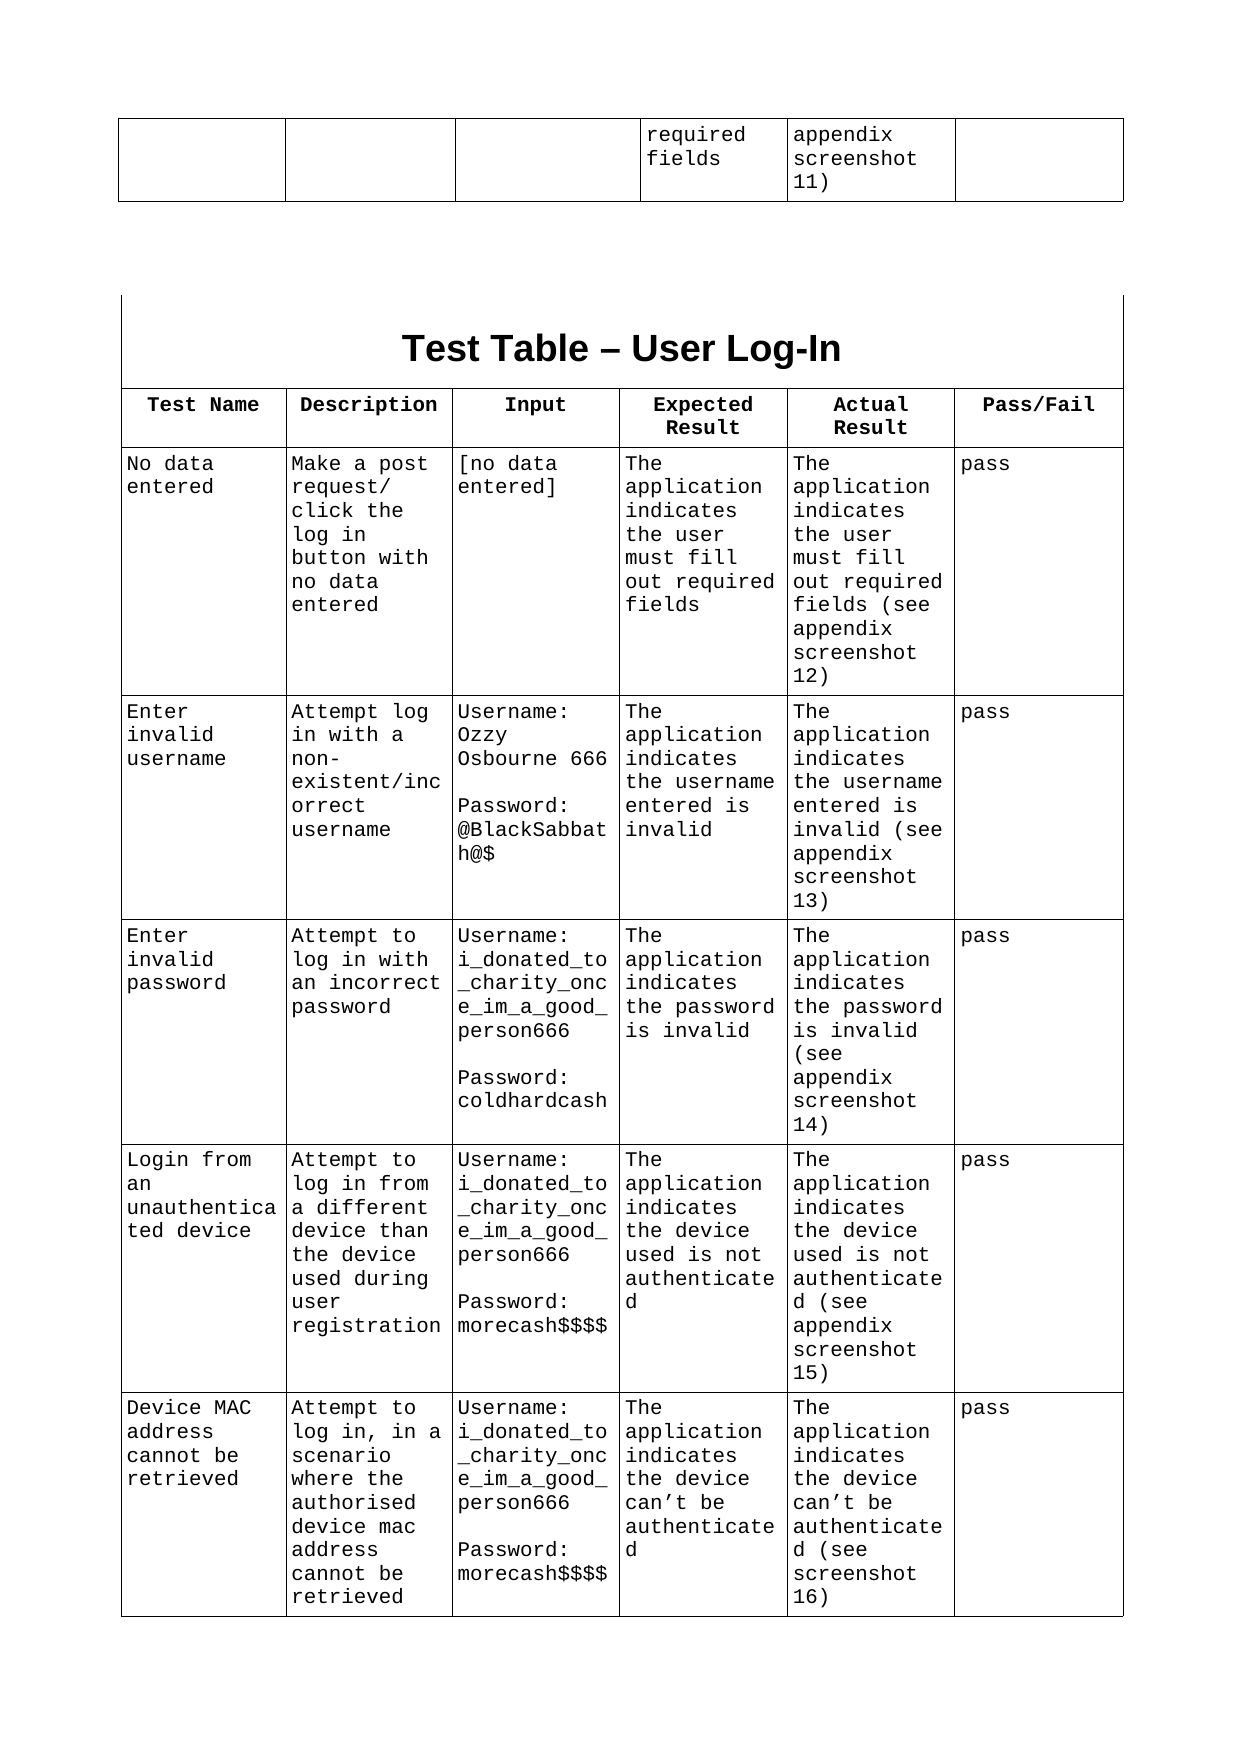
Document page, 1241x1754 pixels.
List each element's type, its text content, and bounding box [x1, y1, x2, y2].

table_cell The application indicates the device used is not authenticated [620, 1145, 787, 1392]
table_cell The application indicates the password is invalid [620, 920, 787, 1143]
table_cell Input [453, 389, 619, 447]
table_cell The application indicates the username entered is invalid [620, 696, 787, 919]
table_cell Username: i_donated_to_charity_once_im_a_good_person666 Password: morecash$$$$ [453, 1393, 619, 1616]
table_cell Username: Ozzy Osbourne 666 Password: @BlackSabbath@$ [453, 696, 619, 919]
table_cell No data entered [122, 448, 286, 695]
table_cell Device MAC address cannot be retrieved [122, 1393, 286, 1616]
table_cell Test Name [122, 389, 286, 447]
table_cell Username: i_donated_to_charity_once_im_a_good_person666 Password: morecash$$$$ [453, 1145, 619, 1392]
table_cell Expected Result [620, 389, 787, 447]
table_cell Attempt to log in, in a scenario where the authorised device mac address cannot be retrieved [287, 1393, 452, 1616]
table_cell Enter invalid password [122, 920, 286, 1143]
table_cell The application indicates the device used is not authenticated (see appendix screenshot 15) [788, 1145, 954, 1392]
table_cell [286, 119, 455, 201]
table_cell Make a post request/ click the log in button with no data entered [287, 448, 452, 695]
table_cell [956, 119, 1123, 201]
table_cell Login from an unauthenticated device [122, 1145, 286, 1392]
table_cell Enter invalid username [122, 696, 286, 919]
table_cell The application indicates the device can’t be authenticated [620, 1393, 787, 1616]
table_cell Description [287, 389, 452, 447]
table_cell Attempt to log in from a different device than the device used during user registration [287, 1145, 452, 1392]
table_cell required fields [641, 119, 787, 201]
table_cell appendix screenshot 11) [788, 119, 955, 201]
table_cell [119, 119, 285, 201]
table_cell The application indicates the device can’t be authenticated (see screenshot 16) [788, 1393, 954, 1616]
table_cell Attempt to log in with an incorrect password [287, 920, 452, 1143]
table_cell Attempt log in with a non-existent/incorrect username [287, 696, 452, 919]
table_cell The application indicates the user must fill out required fields [620, 448, 787, 695]
table_cell [456, 119, 640, 201]
table_cell The application indicates the user must fill out required fields (see appendix screenshot 12) [788, 448, 954, 695]
table_cell pass [955, 696, 1123, 919]
table_cell [no data entered] [453, 448, 619, 695]
table_cell Pass/Fail [955, 389, 1123, 447]
table_header Test Table – User Log-In [122, 295, 1123, 388]
table_cell Username: i_donated_to_charity_once_im_a_good_person666 Password: coldhardcash [453, 920, 619, 1143]
table_cell Actual Result [788, 389, 954, 447]
table_cell pass [955, 1393, 1123, 1616]
table_cell pass [955, 448, 1123, 695]
table_cell The application indicates the password is invalid (see appendix screenshot 14) [788, 920, 954, 1143]
table_cell pass [955, 1145, 1123, 1392]
table_cell The application indicates the username entered is invalid (see appendix screenshot 13) [788, 696, 954, 919]
table_cell pass [955, 920, 1123, 1143]
